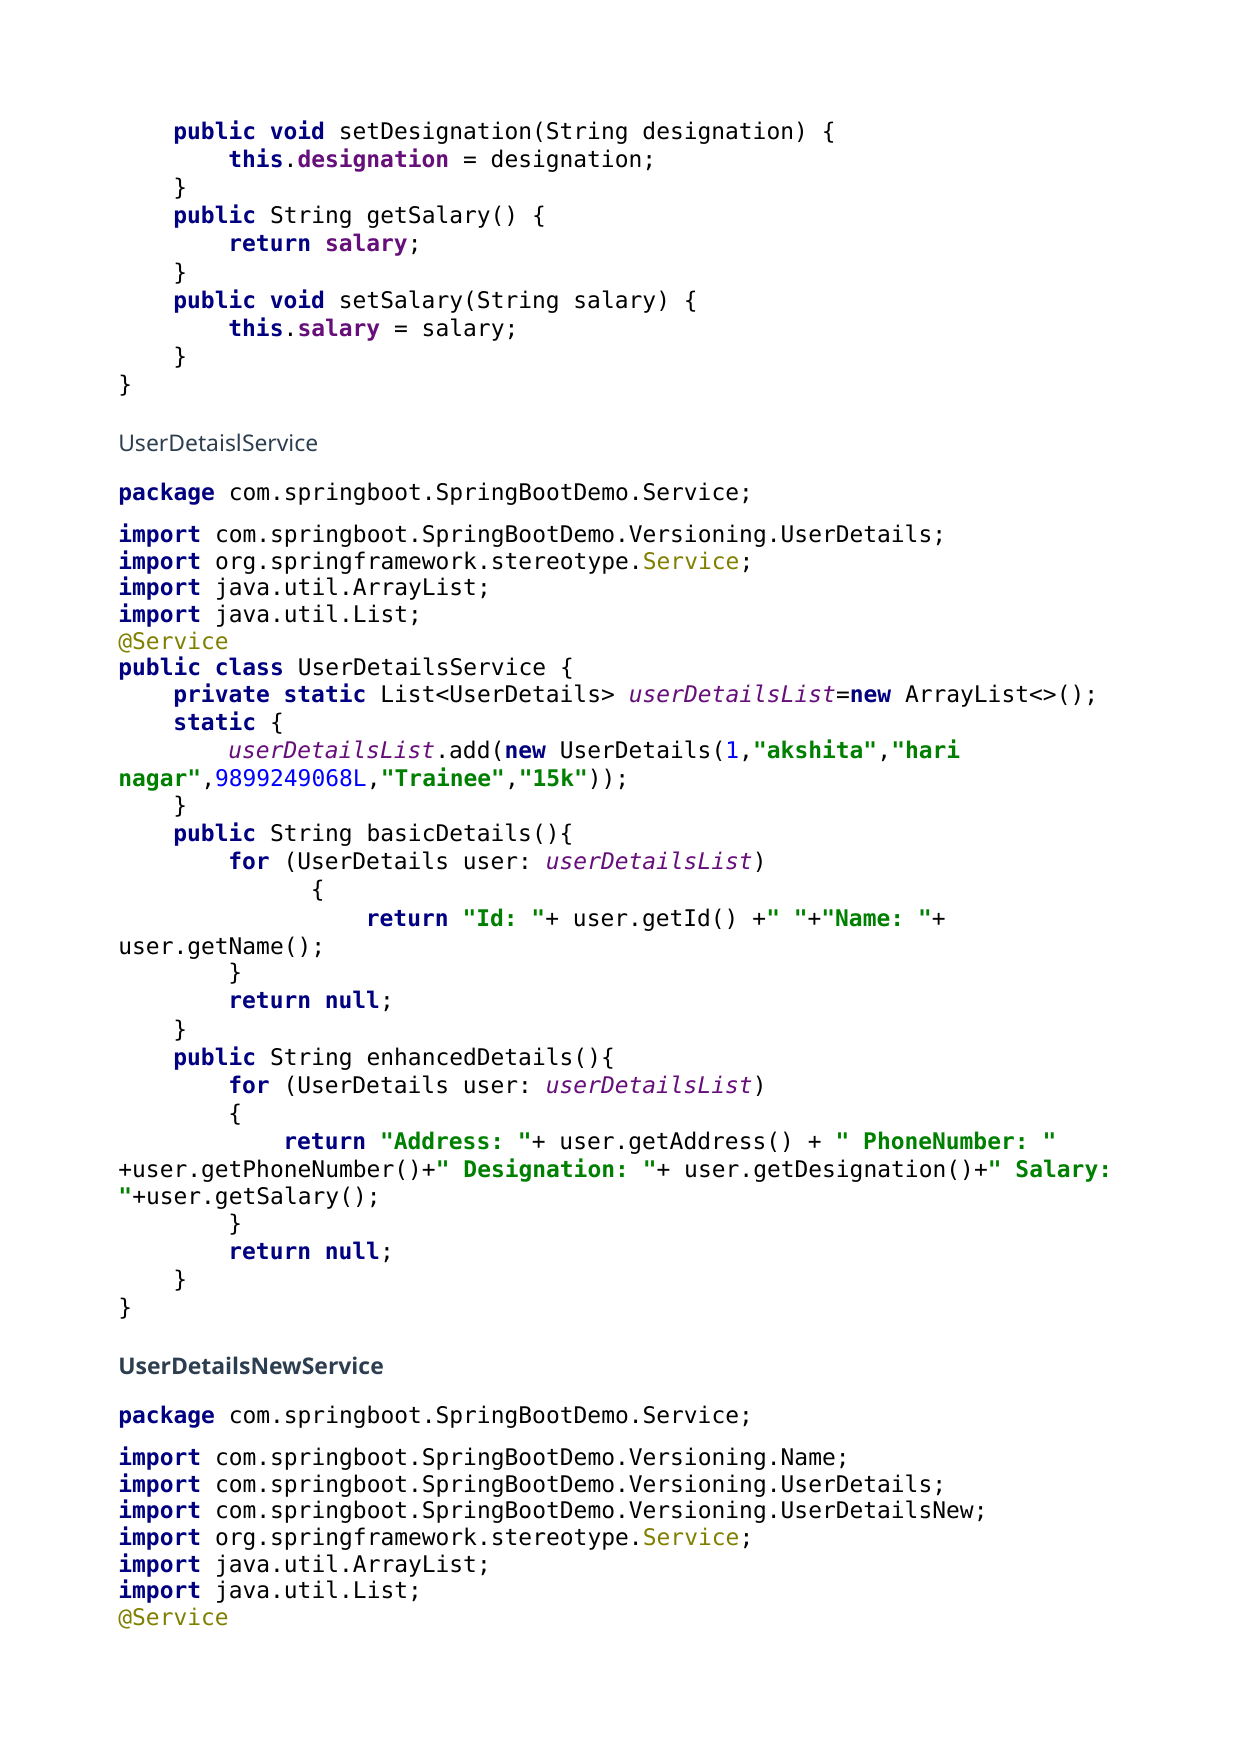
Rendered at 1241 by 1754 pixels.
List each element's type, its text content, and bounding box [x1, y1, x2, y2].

text return null; [118, 1238, 1122, 1266]
text public String basicDetails(){ [118, 820, 1122, 848]
text static { [118, 709, 1122, 737]
text for (UserDetails user: userDetailsList) [118, 848, 1122, 877]
text import java.util.List; [118, 601, 1122, 628]
text UserDetailsNewService [118, 1350, 1122, 1382]
text this.designation = designation; [118, 146, 1122, 174]
text } [118, 1266, 1122, 1294]
text userDetailsList.add(new UserDetails(1,"akshita","hari nagar",9899249068L,"Trainee","15k")); [118, 737, 1122, 792]
text return null; [118, 988, 1122, 1016]
text this.salary = salary; [118, 315, 1122, 343]
text } [118, 1210, 1122, 1238]
text import java.util.List; [118, 1577, 1122, 1604]
text @Service [118, 1604, 1122, 1631]
text @Service [118, 628, 1122, 654]
text return "Address: "+ user.getAddress() + " PhoneNumber: " +user.getPhoneNumber()+" Designation: "+ user.getDesignation()+" Salary: "+user.getSalary(); [118, 1128, 1122, 1210]
text package com.springboot.SpringBootDemo.Service; [118, 1402, 1122, 1428]
text { [118, 877, 1122, 905]
text } [118, 1016, 1122, 1044]
text import org.springframework.stereotype.Service; [118, 1524, 1122, 1551]
text public class UserDetailsService { [118, 654, 1122, 681]
text import org.springframework.stereotype.Service; [118, 548, 1122, 574]
text } [118, 792, 1122, 820]
text private static List<UserDetails> userDetailsList=new ArrayList<>(); [118, 681, 1122, 709]
text } [118, 343, 1122, 371]
text return salary; [118, 231, 1122, 259]
text } [118, 959, 1122, 988]
text import java.util.ArrayList; [118, 1551, 1122, 1577]
text public void setDesignation(String designation) { [118, 118, 1122, 146]
text for (UserDetails user: userDetailsList) [118, 1072, 1122, 1100]
text } [118, 259, 1122, 287]
text return "Id: "+ user.getId() +" "+"Name: "+ user.getName(); [118, 905, 1122, 959]
text import com.springboot.SpringBootDemo.Versioning.UserDetails; [118, 521, 1122, 548]
text package com.springboot.SpringBootDemo.Service; [118, 479, 1122, 506]
text import com.springboot.SpringBootDemo.Versioning.Name; [118, 1444, 1122, 1471]
text public String enhancedDetails(){ [118, 1044, 1122, 1072]
text import com.springboot.SpringBootDemo.Versioning.UserDetails; [118, 1471, 1122, 1497]
text public String getSalary() { [118, 202, 1122, 231]
text public void setSalary(String salary) { [118, 287, 1122, 315]
text } [118, 174, 1122, 202]
text import java.util.ArrayList; [118, 574, 1122, 601]
text } [118, 371, 1122, 398]
text import com.springboot.SpringBootDemo.Versioning.UserDetailsNew; [118, 1497, 1122, 1524]
text UserDetaislService [118, 427, 1122, 459]
text } [118, 1294, 1122, 1321]
text { [118, 1100, 1122, 1128]
